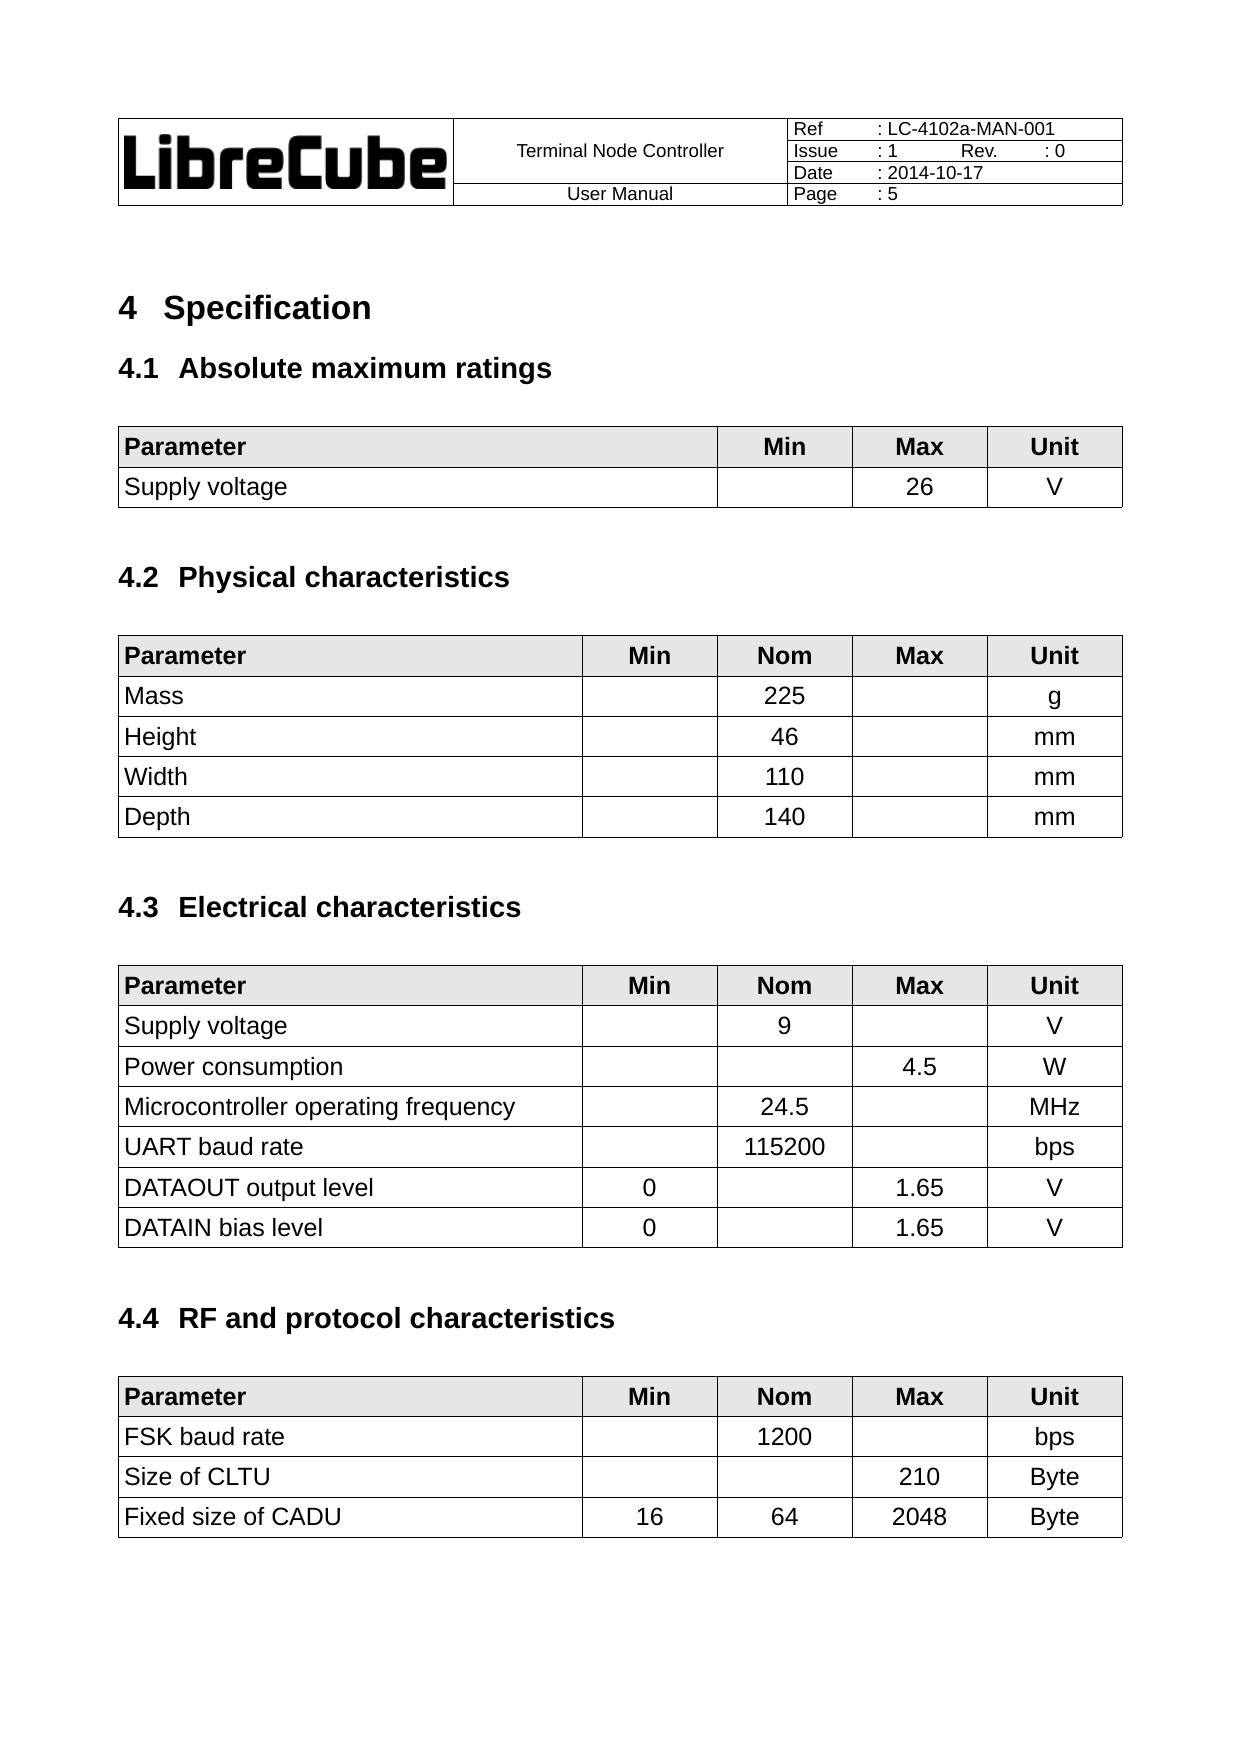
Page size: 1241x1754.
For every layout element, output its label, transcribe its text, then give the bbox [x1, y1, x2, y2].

table_cell Supply voltage [119, 1006, 582, 1046]
table_cell Size of CLTU [119, 1457, 582, 1497]
table_header Min [718, 427, 852, 467]
table_header Max [853, 636, 987, 676]
table_header Max [853, 427, 987, 467]
table_cell 16 [583, 1498, 717, 1537]
table_cell [853, 1417, 987, 1456]
table_cell 0 [583, 1208, 717, 1247]
subtitle Physical characteristics [118, 561, 1122, 594]
table_cell Fixed size of CADU [119, 1498, 582, 1537]
table_cell [853, 1087, 987, 1126]
table_cell [583, 1087, 717, 1126]
table_header Unit [988, 966, 1122, 1005]
table_header Parameter [119, 427, 717, 467]
table_cell W [988, 1047, 1122, 1086]
table_cell 46 [718, 717, 852, 756]
table_header Max [853, 1377, 987, 1416]
table_header Nom [718, 636, 852, 676]
table_cell [583, 677, 717, 716]
table_cell [718, 1457, 852, 1497]
table_cell FSK baud rate [119, 1417, 582, 1456]
table_header Max [853, 966, 987, 1005]
table_cell 26 [853, 468, 987, 507]
table_cell [853, 717, 987, 756]
table_cell 2048 [853, 1498, 987, 1537]
table_cell [853, 1006, 987, 1046]
table_cell 4.5 [853, 1047, 987, 1086]
table_cell [853, 797, 987, 837]
table_cell DATAIN bias level [119, 1208, 582, 1247]
table_header Unit [988, 636, 1122, 676]
table_header Nom [718, 966, 852, 1005]
table_cell V [988, 1006, 1122, 1046]
table_header Nom [718, 1377, 852, 1416]
table_header Min [583, 966, 717, 1005]
table_cell [718, 1168, 852, 1207]
table_cell mm [988, 717, 1122, 756]
table_header Min [583, 1377, 717, 1416]
subtitle Specification [118, 288, 1122, 327]
table_cell Byte [988, 1498, 1122, 1537]
table_cell [718, 1047, 852, 1086]
subtitle Electrical characteristics [118, 890, 1122, 924]
table_header Parameter [119, 966, 582, 1005]
table_cell mm [988, 757, 1122, 796]
table_cell 24.5 [718, 1087, 852, 1126]
table_cell Height [119, 717, 582, 756]
table_cell 210 [853, 1457, 987, 1497]
table_cell [583, 1127, 717, 1167]
table_cell 1.65 [853, 1208, 987, 1247]
table_cell 225 [718, 677, 852, 716]
table_cell V [988, 1208, 1122, 1247]
table_cell 140 [718, 797, 852, 837]
table_cell Depth [119, 797, 582, 837]
table_cell 1200 [718, 1417, 852, 1456]
table_cell bps [988, 1127, 1122, 1167]
table_cell Byte [988, 1457, 1122, 1497]
table_cell Width [119, 757, 582, 796]
table_cell 115200 [718, 1127, 852, 1167]
table_cell 0 [583, 1168, 717, 1207]
table_cell bps [988, 1417, 1122, 1456]
table_cell Microcontroller operating frequency [119, 1087, 582, 1126]
table_cell [583, 1047, 717, 1086]
table_header Unit [988, 1377, 1122, 1416]
table_cell Mass [119, 677, 582, 716]
table_cell [583, 797, 717, 837]
table_cell 9 [718, 1006, 852, 1046]
table_header Parameter [119, 1377, 582, 1416]
table_cell [853, 757, 987, 796]
table_cell [853, 677, 987, 716]
table_cell [583, 717, 717, 756]
table_header Parameter [119, 636, 582, 676]
table_cell [583, 757, 717, 796]
table_cell V [988, 468, 1122, 507]
subtitle Absolute maximum ratings [118, 352, 1122, 385]
table_header Min [583, 636, 717, 676]
table_cell [718, 1208, 852, 1247]
table_cell [583, 1417, 717, 1456]
table_cell 1.65 [853, 1168, 987, 1207]
subtitle RF and protocol characteristics [118, 1301, 1122, 1334]
table_cell [718, 468, 852, 507]
table_cell DATAOUT output level [119, 1168, 582, 1207]
table_cell g [988, 677, 1122, 716]
table_cell 110 [718, 757, 852, 796]
table_cell [583, 1006, 717, 1046]
table_cell [583, 1457, 717, 1497]
table_cell mm [988, 797, 1122, 837]
picture [124, 134, 447, 189]
table_cell V [988, 1168, 1122, 1207]
table_cell MHz [988, 1087, 1122, 1126]
table_cell Supply voltage [119, 468, 717, 507]
table_cell UART baud rate [119, 1127, 582, 1167]
table_cell 64 [718, 1498, 852, 1537]
table_cell Power consumption [119, 1047, 582, 1086]
table_header Unit [988, 427, 1122, 467]
table_cell [853, 1127, 987, 1167]
